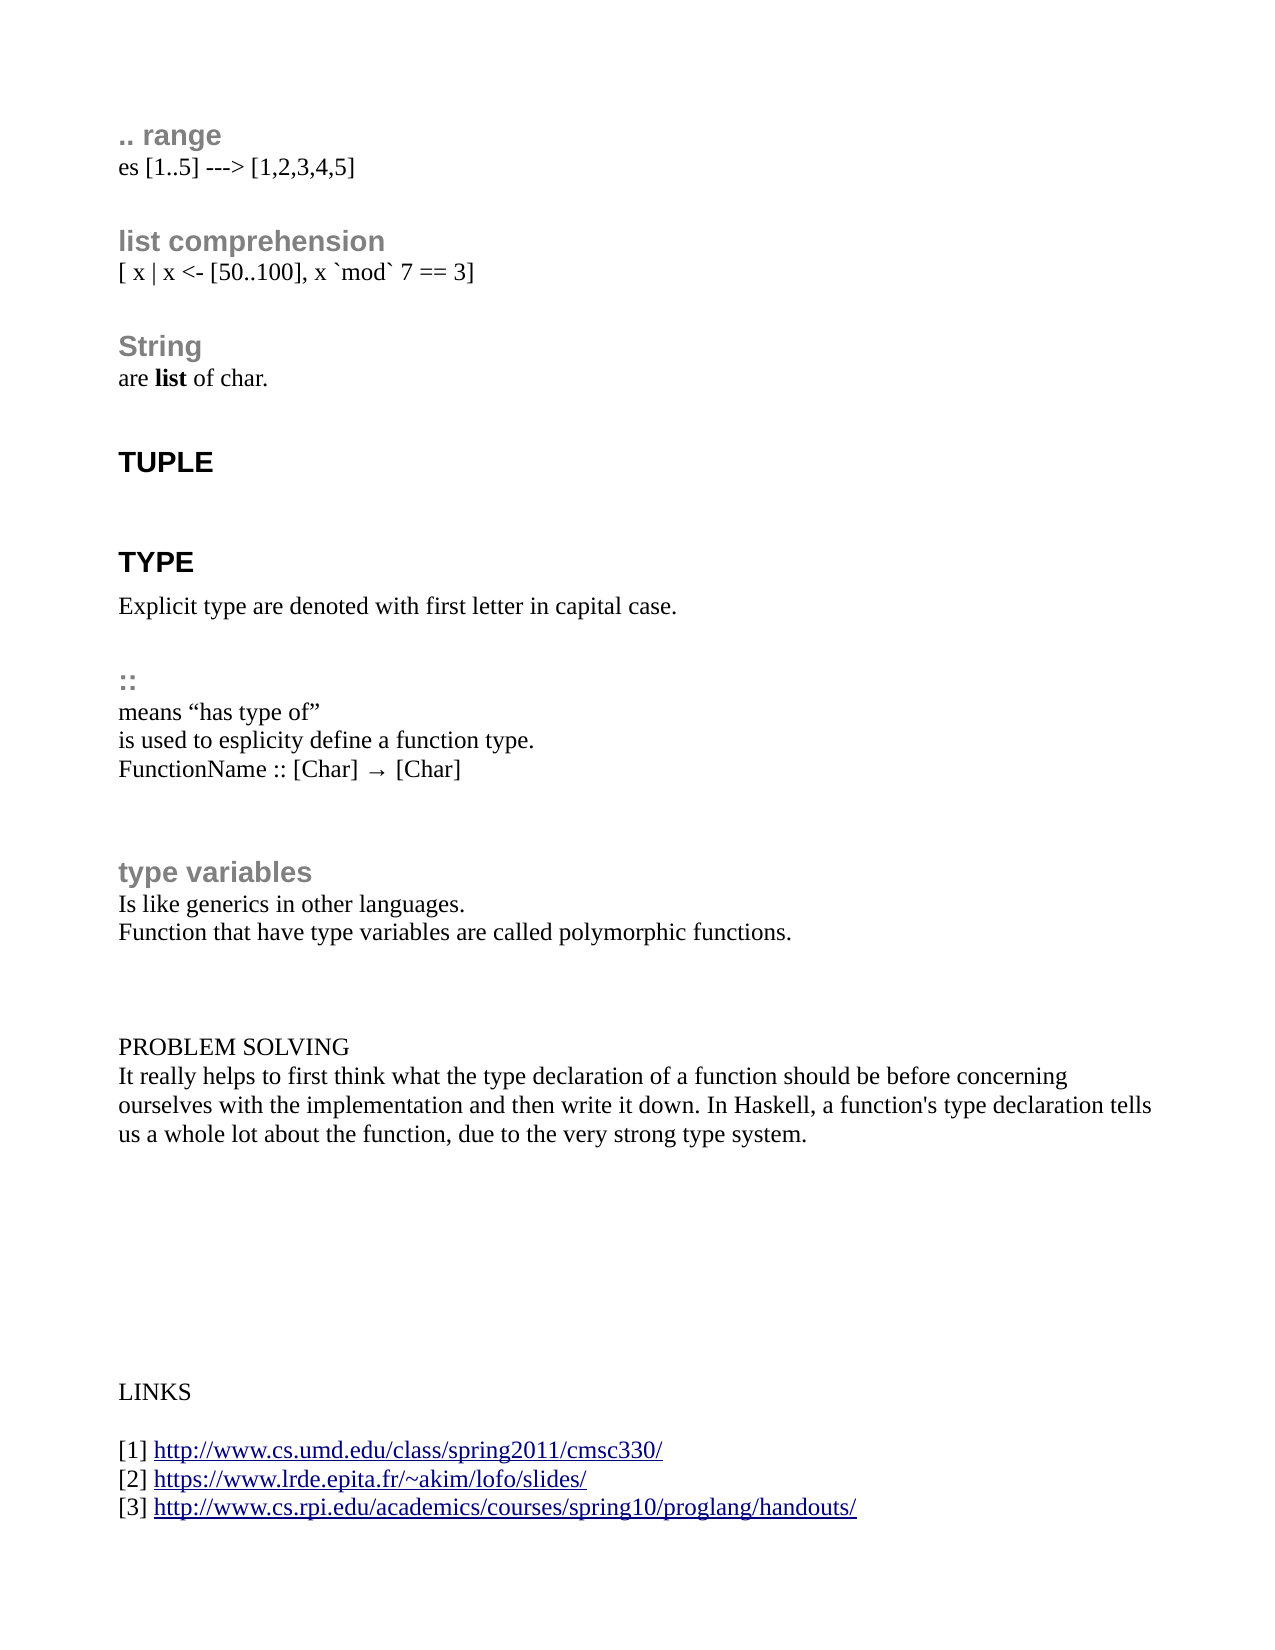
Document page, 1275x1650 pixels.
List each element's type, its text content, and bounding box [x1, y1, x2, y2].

text [1] http://www.cs.umd.edu/class/spring2011/cmsc330/ [118, 1435, 1157, 1464]
subtitle TUPLE [118, 445, 1157, 479]
text It really helps to first think what the type declaration of a function should be before concerning ourselves with the implementation and then write it down. In Haskell, a function's type declaration tells us a whole lot about the function, due to the very strong type system. [118, 1061, 1157, 1147]
text means “has type of” [118, 697, 1157, 726]
text es [1..5] ---> [1,2,3,4,5] [118, 152, 1157, 180]
text LINKS [118, 1377, 1157, 1406]
text Is like generics in other languages. [118, 889, 1157, 917]
subtitle .. range [118, 118, 1157, 152]
subtitle TYPE [118, 545, 1157, 579]
subtitle String [118, 329, 1157, 363]
text is used to esplicity define a function type. [118, 726, 1157, 754]
subtitle :: [118, 663, 1157, 697]
text [3] http://www.cs.rpi.edu/academics/courses/spring10/proglang/handouts/ [118, 1492, 1157, 1521]
subtitle type variables [118, 855, 1157, 889]
text FunctionName :: [Char] → [Char] [118, 754, 1157, 783]
text [2] https://www.lrde.epita.fr/~akim/lofo/slides/ [118, 1464, 1157, 1492]
text PROBLEM SOLVING [118, 1032, 1157, 1061]
text [ x | x <- [50..100], x `mod` 7 == 3] [118, 257, 1157, 286]
text Function that have type variables are called polymorphic functions. [118, 917, 1157, 946]
text Explicit type are denoted with first letter in capital case. [118, 591, 1157, 620]
text are list of char. [118, 363, 1157, 392]
subtitle list comprehension [118, 224, 1157, 257]
